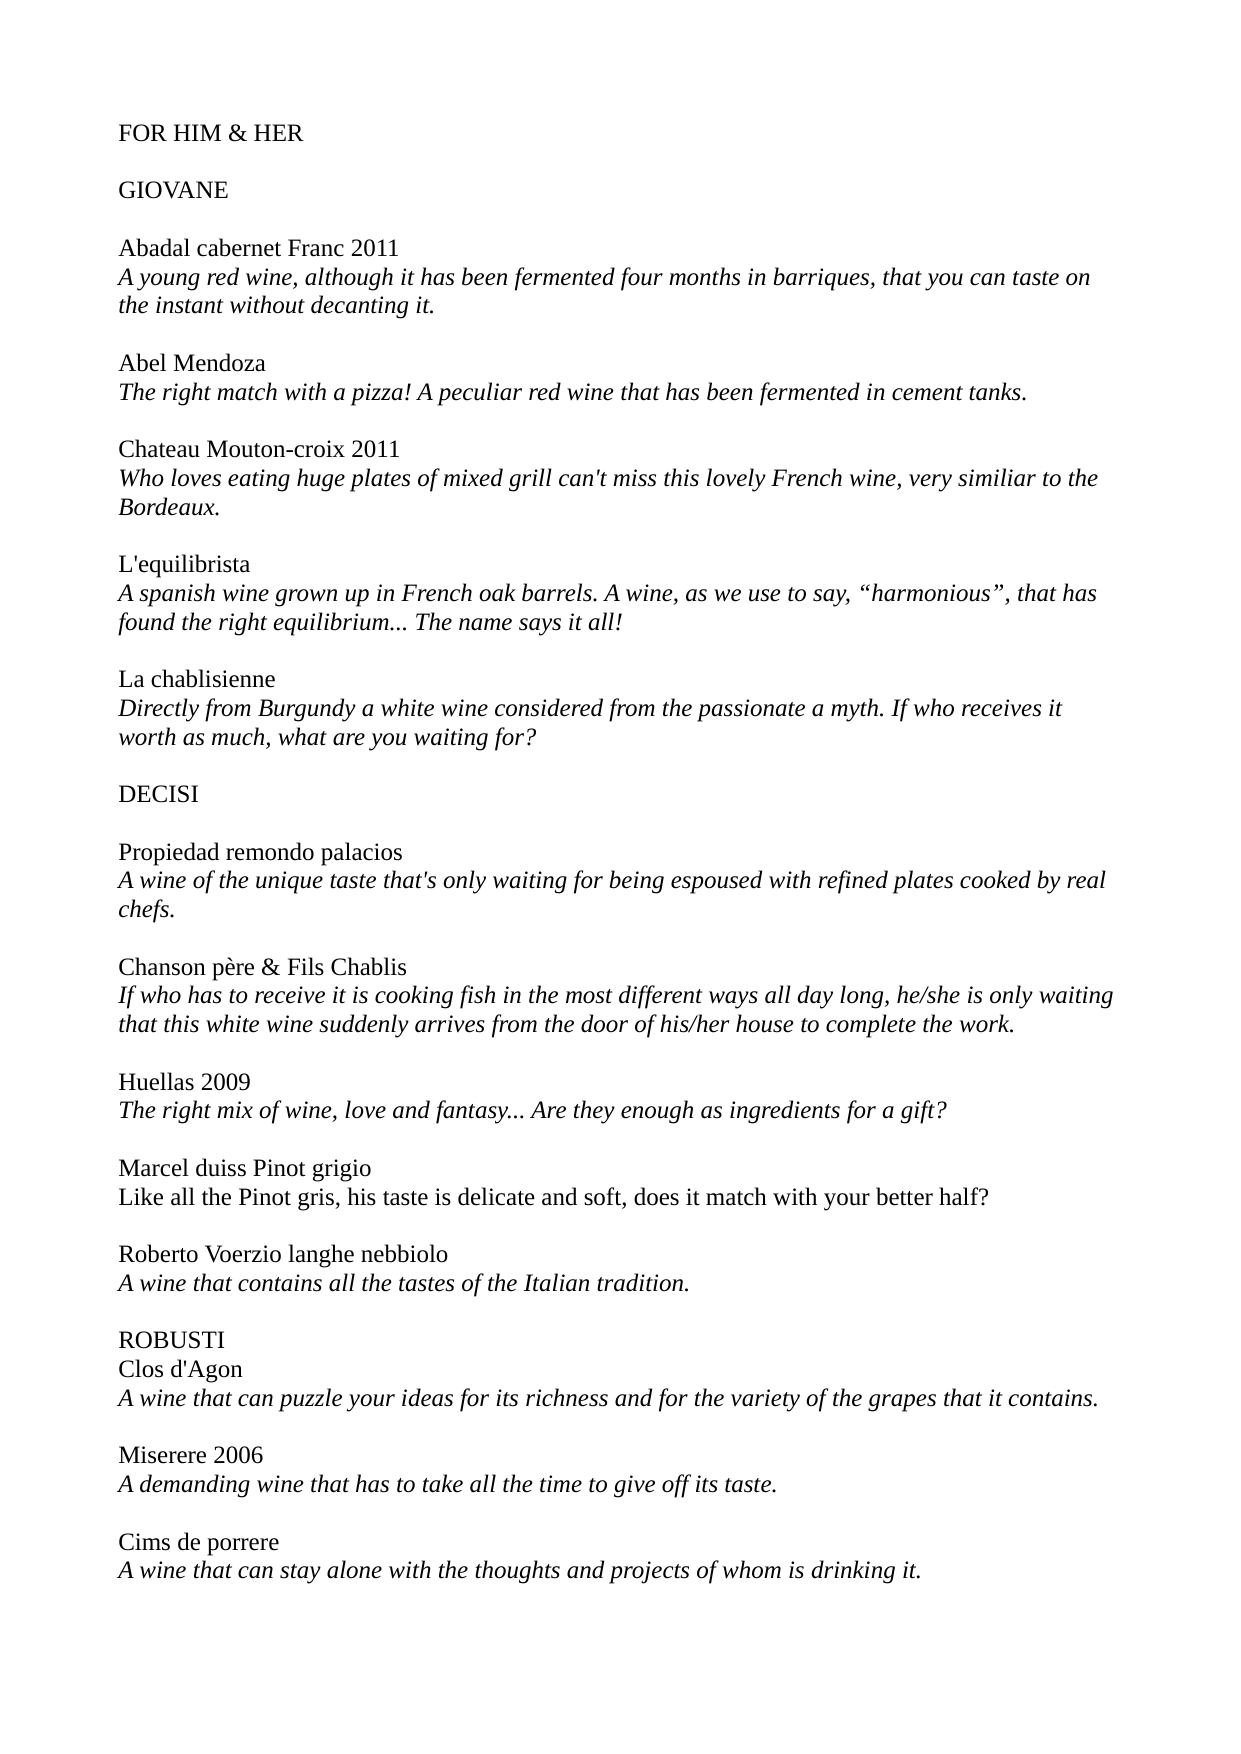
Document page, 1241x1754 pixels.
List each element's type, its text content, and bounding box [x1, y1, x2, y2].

text L'equilibrista [118, 549, 1122, 578]
text A spanish wine grown up in French oak barrels. A wine, as we use to say, “harmonious”, that has found the right equilibrium... The name says it all! [118, 578, 1122, 636]
text The right match with a pizza! A peculiar red wine that has been fermented in cement tanks. [118, 377, 1122, 406]
text A demanding wine that has to take all the time to give off its taste. [118, 1469, 1122, 1498]
text Directly from Burgundy a white wine considered from the passionate a myth. If who receives it worth as much, what are you waiting for? [118, 693, 1122, 751]
text Miserere 2006 [118, 1441, 1122, 1469]
text Huellas 2009 [118, 1067, 1122, 1096]
text DECISI [118, 779, 1122, 808]
text A wine that can stay alone with the thoughts and projects of whom is drinking it. [118, 1556, 1122, 1584]
text Chanson père & Fils Chablis [118, 952, 1122, 981]
text GIOVANE [118, 176, 1122, 204]
text Who loves eating huge plates of mixed grill can't miss this lovely French wine, very similiar to the Bordeaux. [118, 463, 1122, 521]
text Propiedad remondo palacios [118, 837, 1122, 866]
text A wine that contains all the tastes of the Italian tradition. [118, 1268, 1122, 1297]
text A young red wine, although it has been fermented four months in barriques, that you can taste on the instant without decanting it. [118, 262, 1122, 319]
text The right mix of wine, love and fantasy... Are they enough as ingredients for a gift? [118, 1096, 1122, 1124]
text FOR HIM & HER [118, 118, 1122, 147]
text Abel Mendoza [118, 348, 1122, 377]
text ROBUSTI [118, 1326, 1122, 1354]
text Abadal cabernet Franc 2011 [118, 233, 1122, 262]
text A wine that can puzzle your ideas for its richness and for the variety of the grapes that it contains. [118, 1383, 1122, 1412]
text If who has to receive it is cooking fish in the most different ways all day long, he/she is only waiting that this white wine suddenly arrives from the door of his/her house to complete the work. [118, 981, 1122, 1038]
text Roberto Voerzio langhe nebbiolo [118, 1239, 1122, 1268]
text A wine of the unique taste that's only waiting for being espoused with refined plates cooked by real chefs. [118, 866, 1122, 923]
text Like all the Pinot gris, his taste is delicate and soft, does it match with your better half? [118, 1182, 1122, 1211]
text Marcel duiss Pinot grigio [118, 1153, 1122, 1182]
text Cims de porrere [118, 1527, 1122, 1556]
text La chablisienne [118, 664, 1122, 693]
text Chateau Mouton-croix 2011 [118, 434, 1122, 463]
text Clos d'Agon [118, 1354, 1122, 1383]
